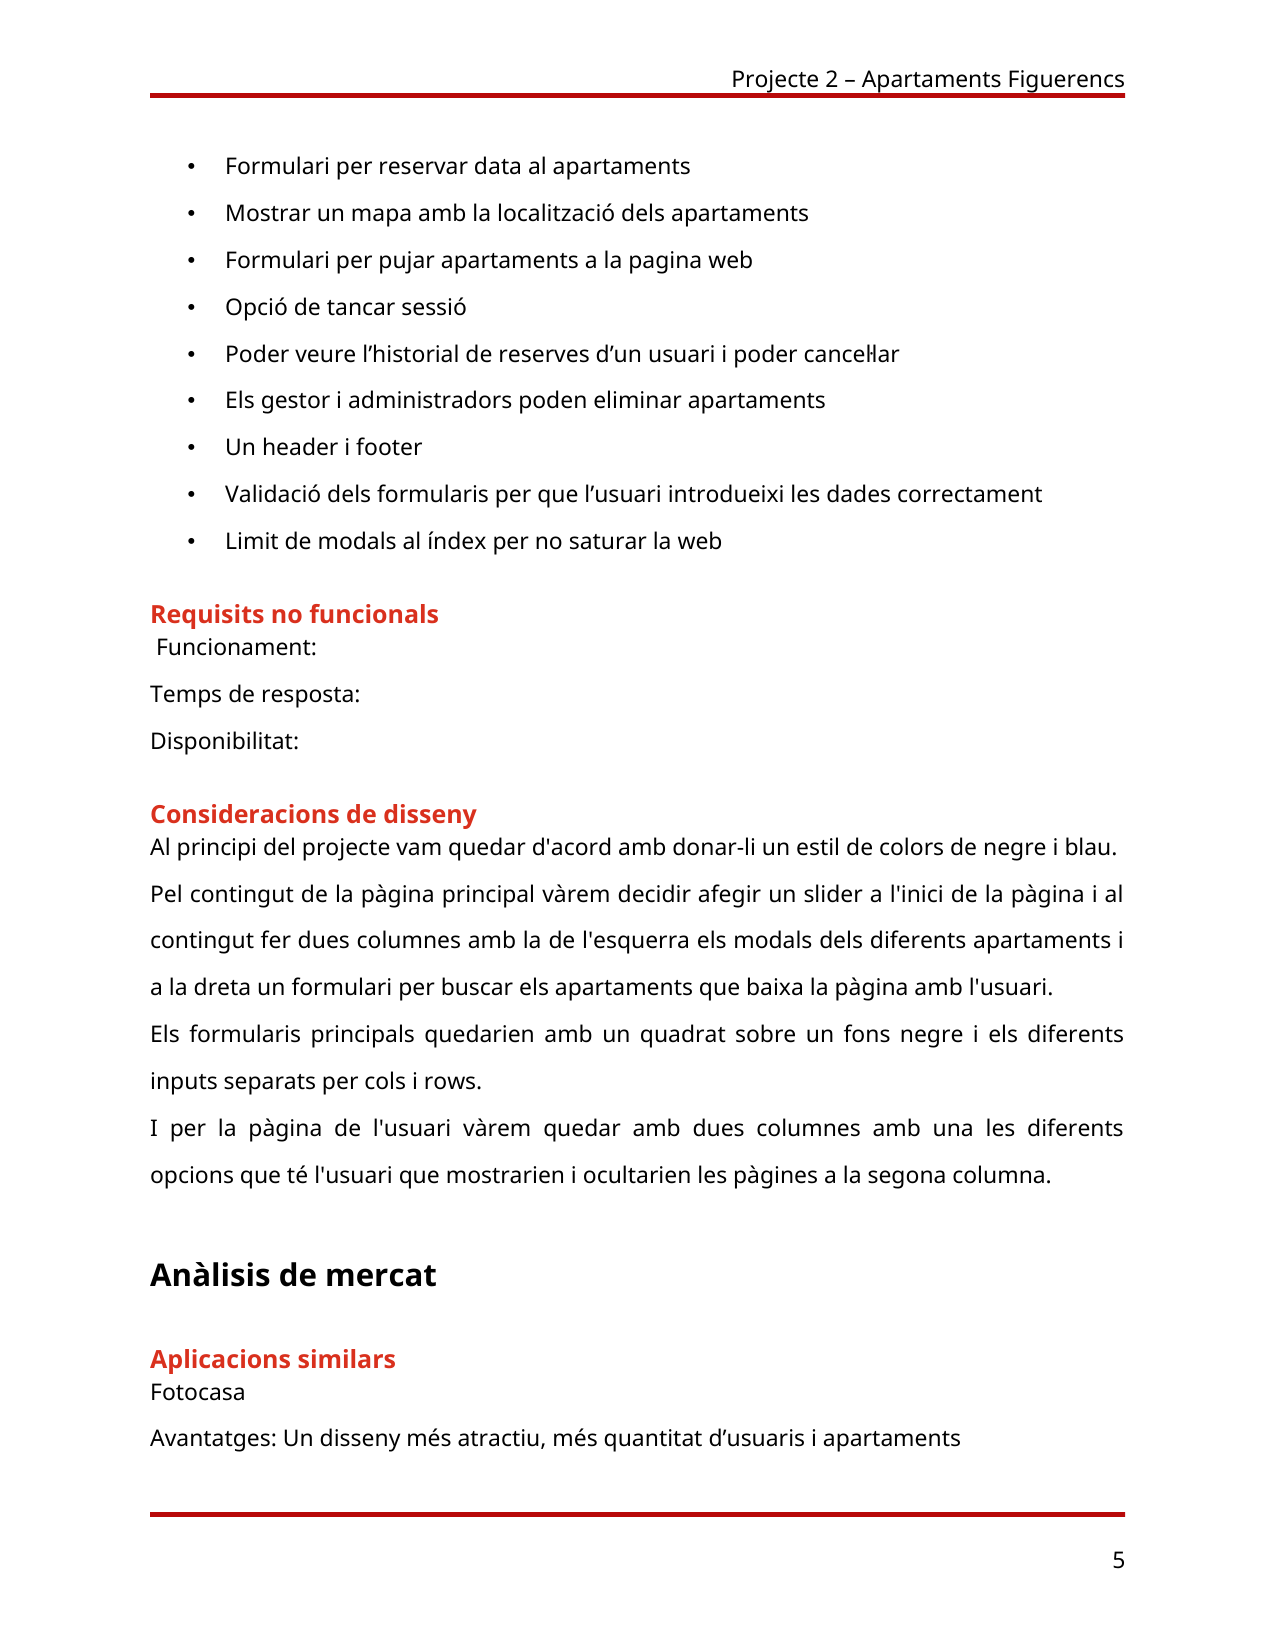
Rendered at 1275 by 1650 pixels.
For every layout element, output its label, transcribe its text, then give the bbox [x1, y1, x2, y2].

picture [150, 93, 1125, 98]
text Funcionament: [150, 631, 1125, 662]
text Els formularis principals quedarien amb un quadrat sobre un fons negre i els diferents inputs separats per cols i rows. [150, 1018, 1125, 1096]
list Validació dels formularis per que l’usuari introdueixi les dades correctament [187, 478, 1125, 509]
list Opció de tancar sessió [187, 291, 1125, 322]
text Anàlisis de mercat [150, 1252, 1125, 1295]
subtitle Requisits no funcionals [150, 597, 1125, 631]
list Mostrar un mapa amb la localització dels apartaments [187, 197, 1125, 228]
text Al principi del projecte vam quedar d'acord amb donar-li un estil de colors de negre i blau. [150, 831, 1125, 862]
text Pel contingut de la pàgina principal vàrem decidir afegir un slider a l'inici de la pàgina i al contingut fer dues columnes amb la de l'esquerra els modals dels diferents apartaments i a la dreta un formulari per buscar els apartaments que baixa la pàgina amb l'usuari. [150, 877, 1125, 1002]
text Avantatges: Un disseny més atractiu, més quantitat d’usuaris i apartaments [150, 1422, 1125, 1453]
list Formulari per reservar data al apartaments [187, 150, 1125, 181]
text I per la pàgina de l'usuari vàrem quedar amb dues columnes amb una les diferents opcions que té l'usuari que mostrarien i ocultarien les pàgines a la segona columna. [150, 1112, 1125, 1190]
list Formulari per pujar apartaments a la pagina web [187, 244, 1125, 275]
subtitle Aplicacions similars [150, 1341, 1125, 1375]
list Un header i footer [187, 431, 1125, 462]
subtitle Consideracions de disseny [150, 797, 1125, 831]
picture [150, 1512, 1125, 1517]
text Temps de resposta: [150, 678, 1125, 709]
list Els gestor i administradors poden eliminar apartaments [187, 384, 1125, 416]
text Disponibilitat: [150, 725, 1125, 756]
text Fotocasa [150, 1375, 1125, 1407]
list Limit de modals al índex per no saturar la web [187, 525, 1125, 556]
list Poder veure l’historial de reserves d’un usuari i poder cancel·lar [187, 337, 1125, 369]
